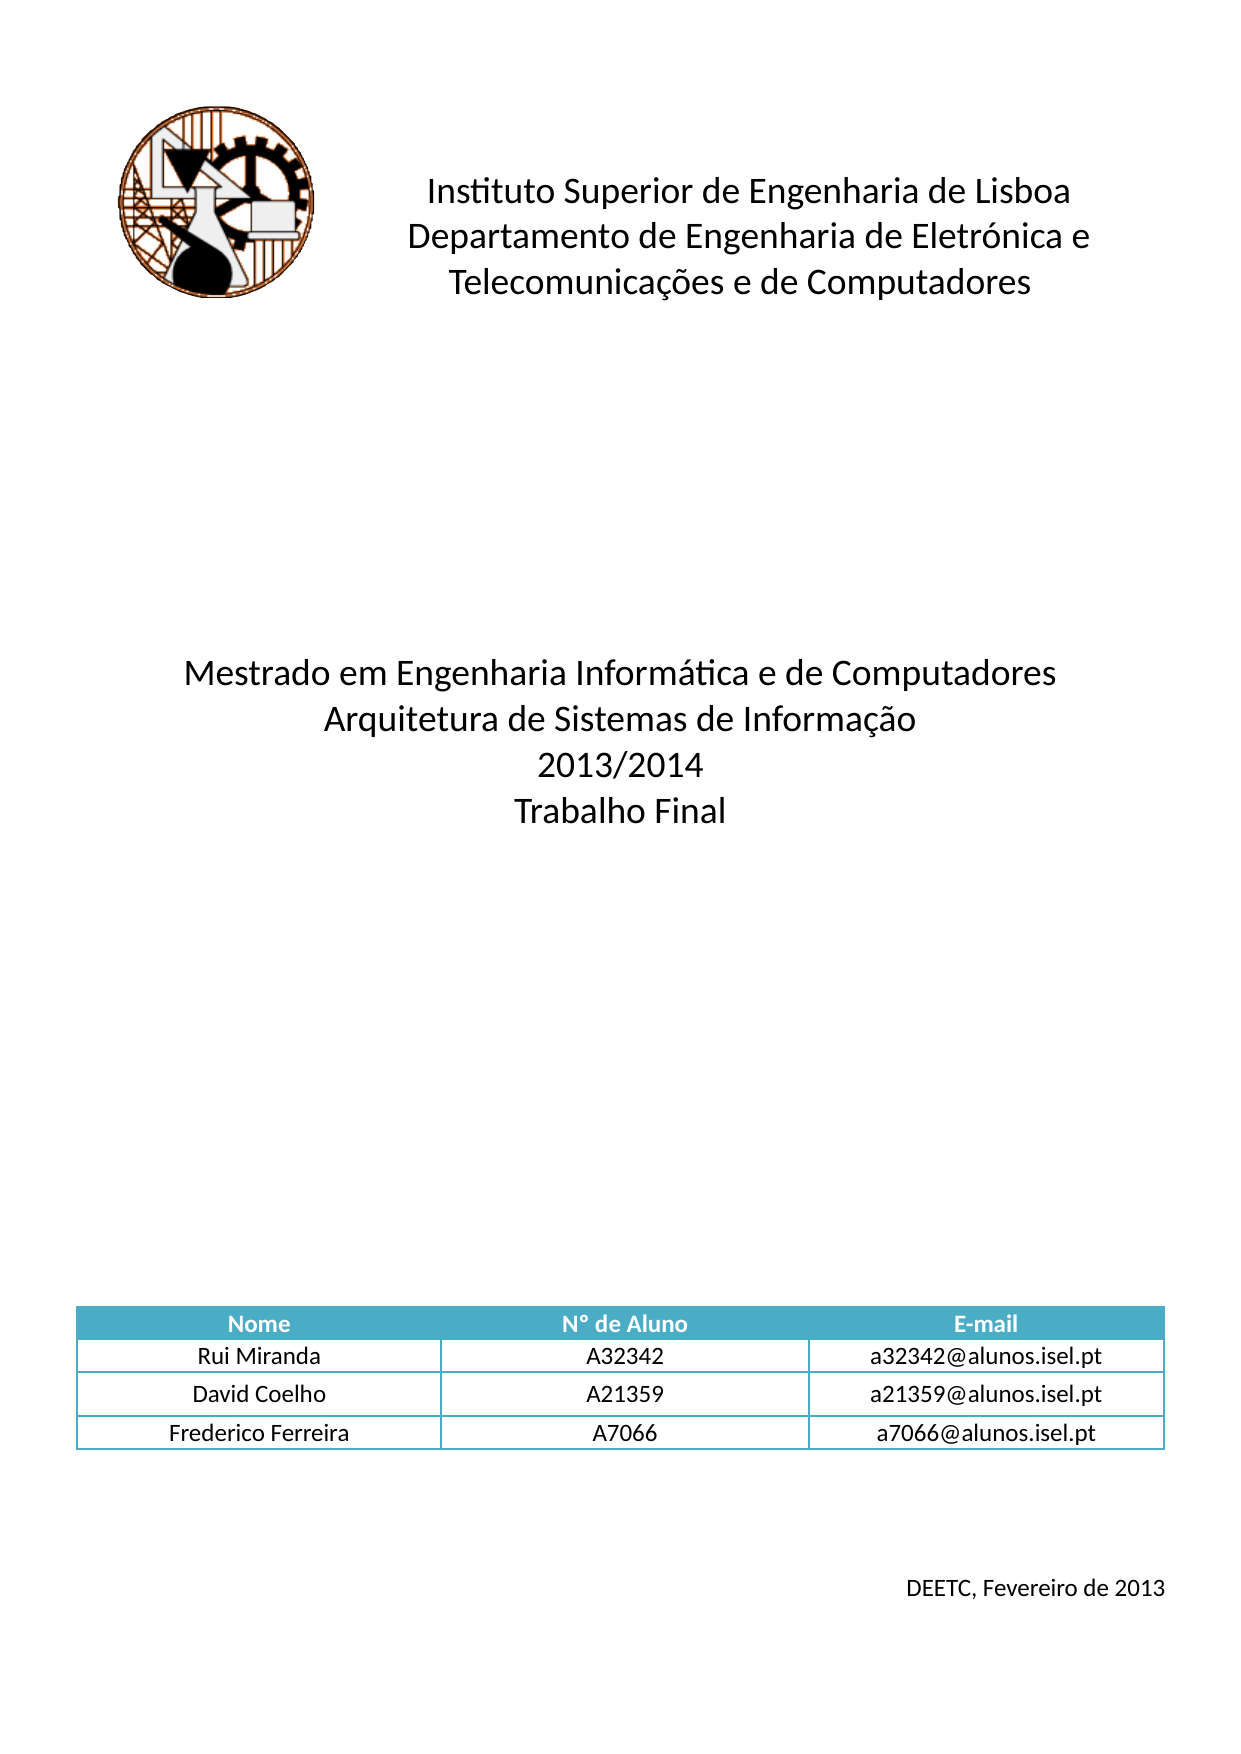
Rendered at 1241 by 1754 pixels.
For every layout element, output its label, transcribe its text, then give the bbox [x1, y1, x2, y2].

text Trabalho Final [75, 787, 1165, 832]
table_cell A7066 [442, 1417, 808, 1447]
table_cell David Coelho [78, 1373, 440, 1415]
table_header Nome [78, 1308, 441, 1338]
table_cell A21359 [442, 1373, 808, 1415]
table_cell A32342 [442, 1340, 808, 1371]
text Arquitetura de Sistemas de Informação [75, 695, 1165, 741]
text 2013/2014 [75, 741, 1165, 787]
text Instituto Superior de Engenharia de Lisboa Departamento de Engenharia de Eletrónica e Telecomunicações e de Computadores [75, 75, 1165, 304]
table_cell Frederico Ferreira [78, 1417, 440, 1447]
table_header E-mail [809, 1308, 1163, 1338]
table_header Nº de Aluno [441, 1308, 809, 1338]
text Mestrado em Engenharia Informática e de Computadores [75, 649, 1165, 695]
table_cell Rui Miranda [78, 1340, 440, 1371]
table_cell a21359@alunos.isel.pt [810, 1373, 1163, 1415]
text DEETC, Fevereiro de 2013 [75, 1572, 1165, 1602]
table_cell a32342@alunos.isel.pt [810, 1340, 1163, 1371]
table_cell a7066@alunos.isel.pt [810, 1417, 1163, 1447]
picture [117, 106, 315, 298]
